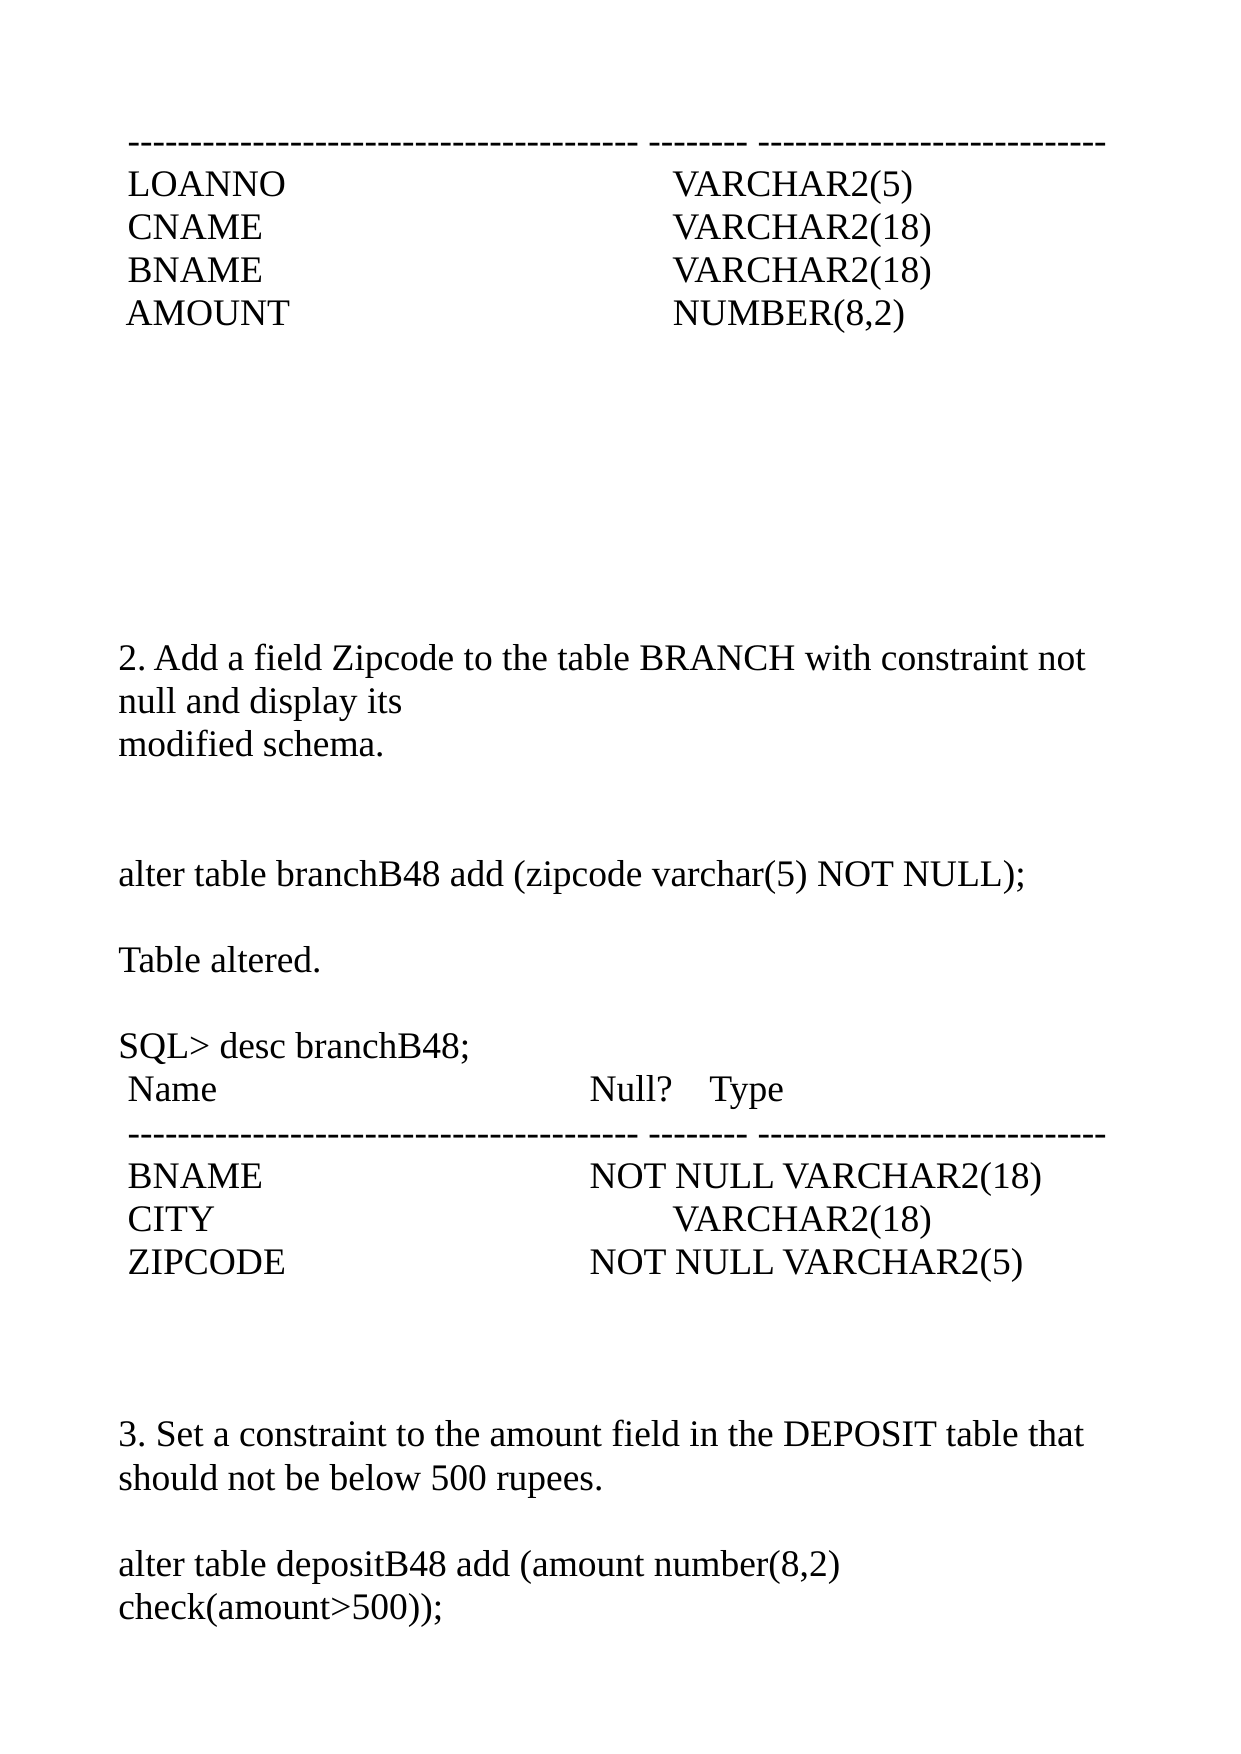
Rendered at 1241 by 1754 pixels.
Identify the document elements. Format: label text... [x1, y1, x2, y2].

text BNAME VARCHAR2(18) [118, 247, 1122, 291]
text 2. Add a field Zipcode to the table BRANCH with constraint not null and display its [118, 636, 1122, 722]
text 3. Set a constraint to the amount field in the DEPOSIT table that should not be below 500 rupees. [118, 1412, 1122, 1498]
text LOANNO VARCHAR2(5) [118, 161, 1122, 204]
text alter table branchB48 add (zipcode varchar(5) NOT NULL); [118, 851, 1122, 894]
text ZIPCODE NOT NULL VARCHAR2(5) [118, 1239, 1122, 1282]
text Name Null? Type [118, 1067, 1122, 1110]
text ----------------------------------------- -------- ---------------------------- [118, 118, 1122, 161]
text CNAME VARCHAR2(18) [118, 204, 1122, 247]
text alter table depositB48 add (amount number(8,2) check(amount>500)); [118, 1541, 1122, 1627]
text AMOUNT NUMBER(8,2) [118, 291, 1122, 334]
text SQL> desc branchB48; [118, 1024, 1122, 1067]
text ----------------------------------------- -------- ---------------------------- [118, 1110, 1122, 1153]
text Table altered. [118, 937, 1122, 981]
text modified schema. [118, 722, 1122, 765]
text BNAME NOT NULL VARCHAR2(18) [118, 1153, 1122, 1196]
text CITY VARCHAR2(18) [118, 1196, 1122, 1239]
